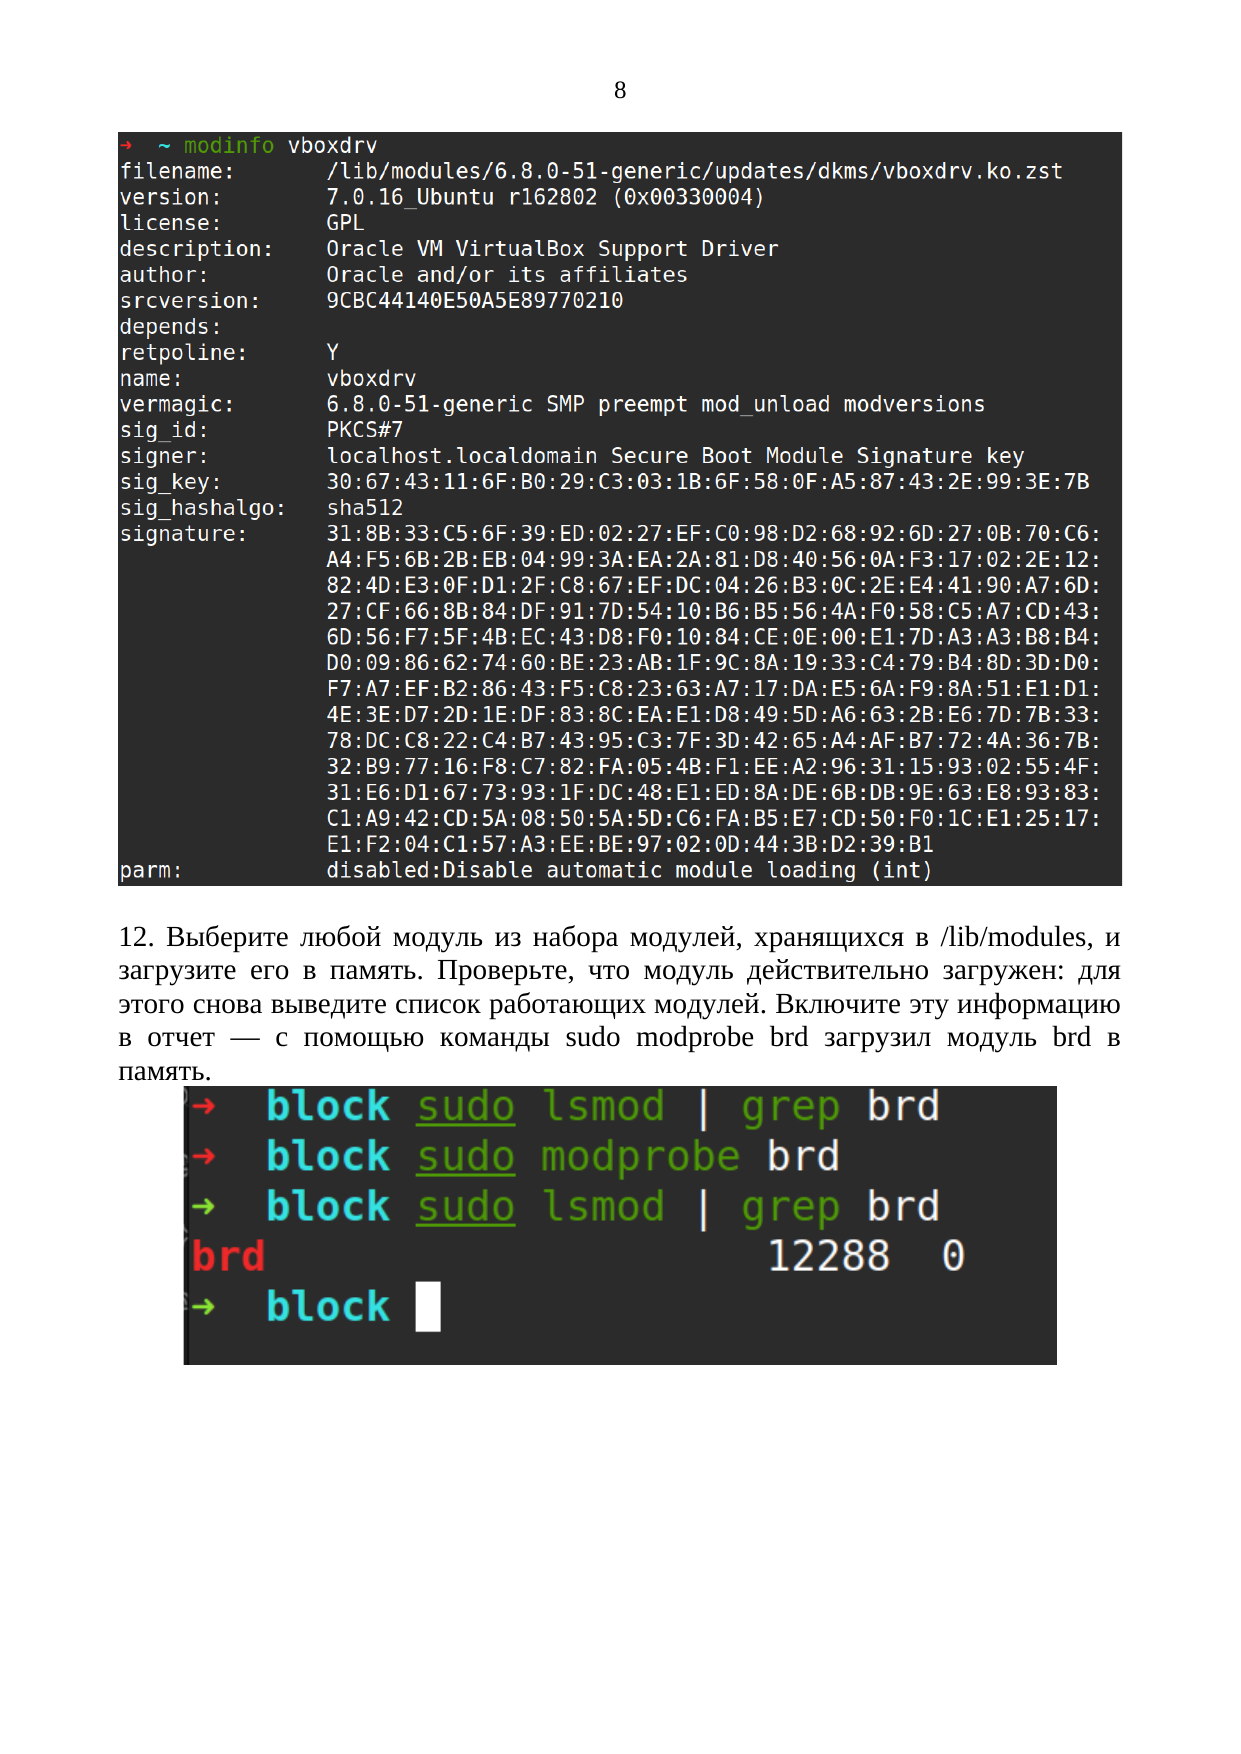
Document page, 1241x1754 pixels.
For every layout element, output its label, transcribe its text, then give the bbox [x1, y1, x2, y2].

text 12. Выберите любой модуль из набора модулей, хранящихся в /lib/modules, и загрузите его в память. Проверьте, что модуль действительно загружен: для этого снова выведите список работающих модулей. Включите эту информацию в отчет — с помощью команды sudo modprobe brd загрузил модуль brd в память. [118, 919, 1122, 1086]
picture [183, 1086, 1057, 1365]
picture [118, 132, 1123, 886]
